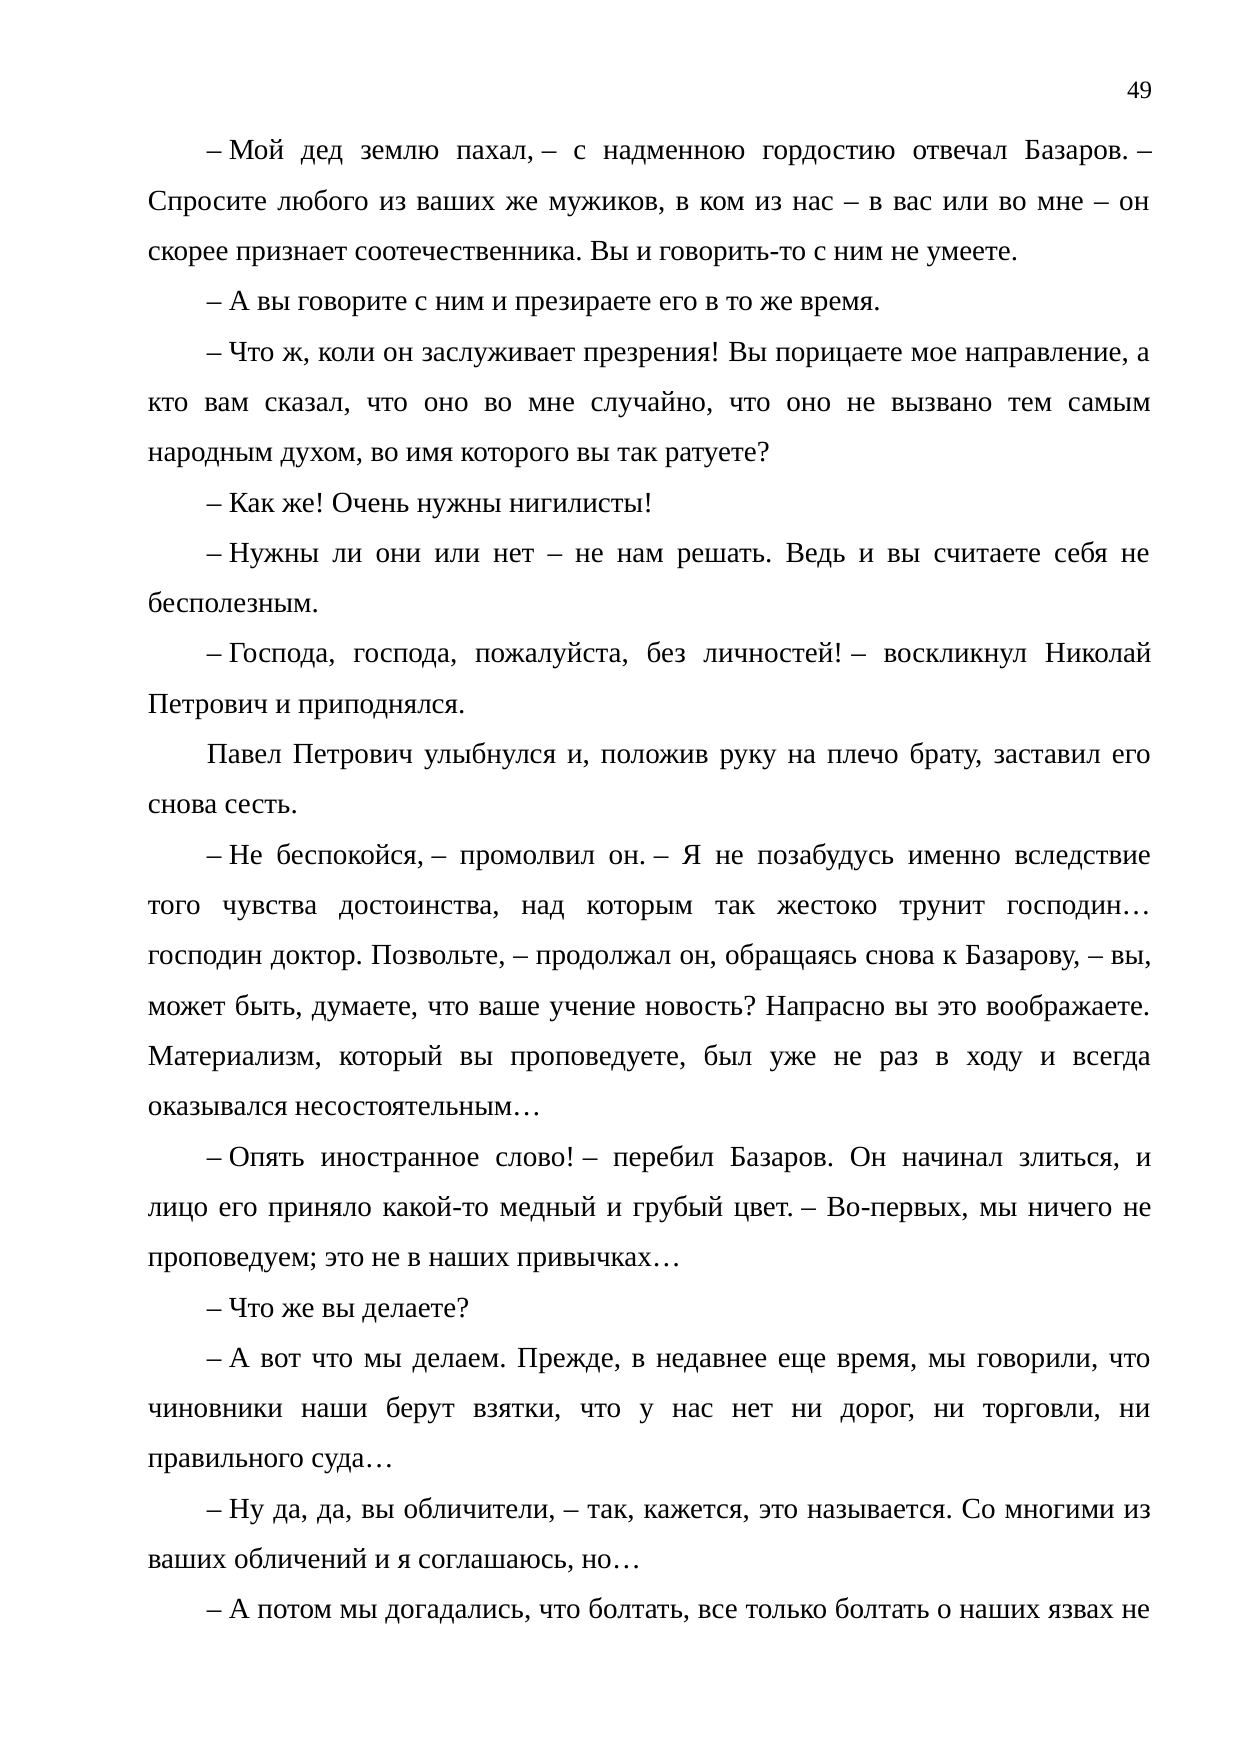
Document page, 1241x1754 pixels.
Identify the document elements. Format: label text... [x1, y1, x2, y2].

text – Не беспокойся, – промолвил он. – Я не позабудусь именно вследствие того чувства достоинства, над которым так жестоко трунит господин… господин доктор. Позвольте, – продолжал он, обращаясь снова к Базарову, – вы, может быть, думаете, что ваше учение новость? Напрасно вы это воображаете. Материализм, который вы проповедуете, был уже не раз в ходу и всегда оказывался несостоятельным… [148, 837, 1152, 1122]
text – Что ж, коли он заслуживает презрения! Вы порицаете мое направление, а кто вам сказал, что оно во мне случайно, что оно не вызвано тем самым народным духом, во имя которого вы так ратуете? [148, 334, 1152, 468]
text – Как же! Очень нужны нигилисты! [148, 485, 1152, 518]
text – Что же вы делаете? [148, 1290, 1152, 1323]
text – А вы говорите с ним и презираете его в то же время. [148, 283, 1152, 317]
text – Опять иностранное слово! – перебил Базаров. Он начинал злиться, и лицо его приняло какой‑то медный и грубый цвет. – Во‑первых, мы ничего не проповедуем; это не в наших привычках… [148, 1139, 1152, 1273]
text – Мой дед землю пахал, – с надменною гордостию отвечал Базаров. – Спросите любого из ваших же мужиков, в ком из нас – в вас или во мне – он скорее признает соотечественника. Вы и говорить‑то с ним не умеете. [148, 132, 1152, 267]
text – Ну да, да, вы обличители, – так, кажется, это называется. Со многими из ваших обличений и я соглашаюсь, но… [148, 1491, 1152, 1575]
text – А потом мы догадались, что болтать, все только болтать о наших язвах не [148, 1592, 1152, 1625]
text Павел Петрович улыбнулся и, положив руку на плечо брату, заставил его снова сесть. [148, 736, 1152, 820]
text – Господа, господа, пожалуйста, без личностей! – воскликнул Николай Петрович и приподнялся. [148, 636, 1152, 719]
text – Нужны ли они или нет – не нам решать. Ведь и вы считаете себя не бесполезным. [148, 535, 1152, 619]
text – А вот что мы делаем. Прежде, в недавнее еще время, мы говорили, что чиновники наши берут взятки, что у нас нет ни дорог, ни торговли, ни правильного суда… [148, 1340, 1152, 1474]
